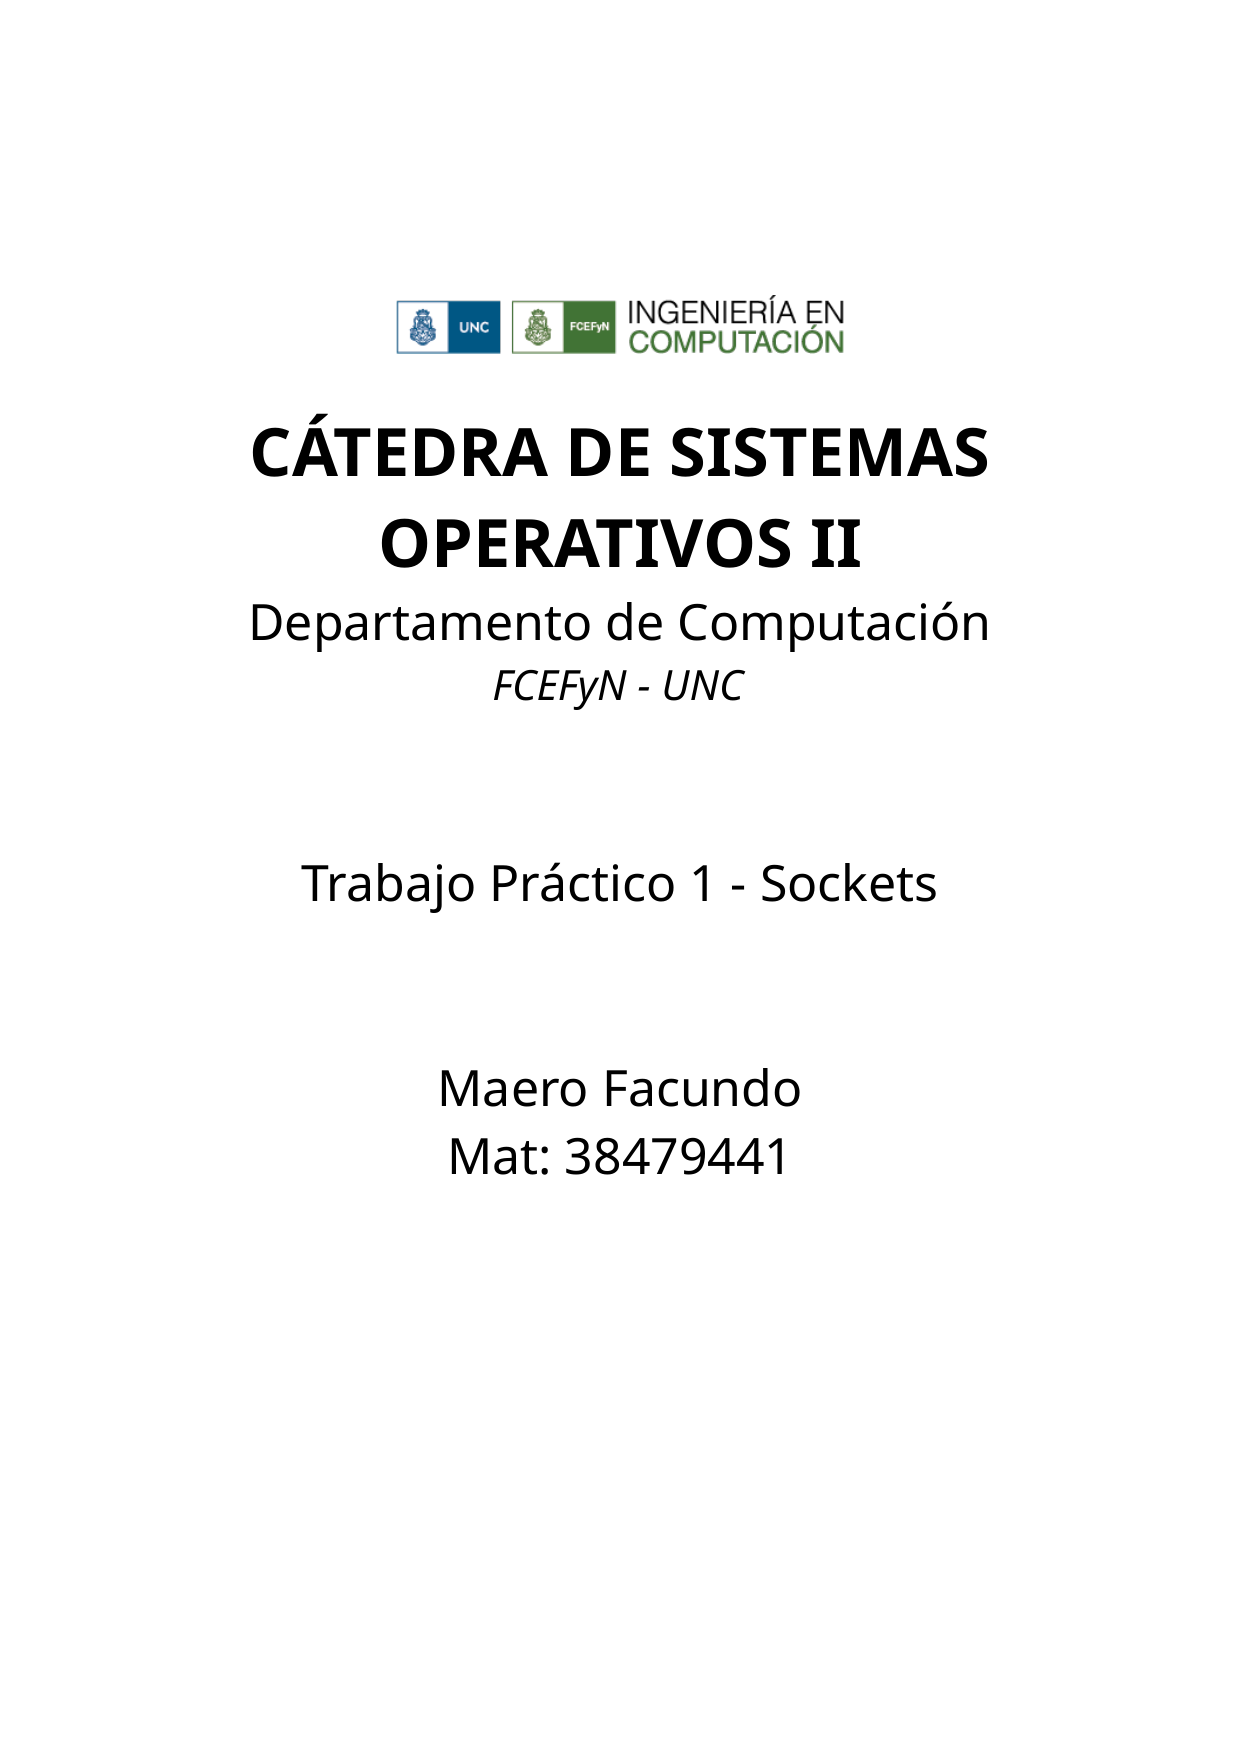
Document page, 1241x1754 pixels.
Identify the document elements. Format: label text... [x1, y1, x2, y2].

text Trabajo Práctico 1 - Sockets [118, 848, 1122, 917]
text Mat: 38479441 [118, 1121, 1122, 1189]
text CÁTEDRA DE SISTEMAS OPERATIVOS II [118, 406, 1122, 587]
text Maero Facundo [118, 1053, 1122, 1121]
picture [396, 295, 844, 354]
text FCEFyN - UNC [118, 655, 1122, 712]
text Departamento de Computación [118, 587, 1122, 655]
